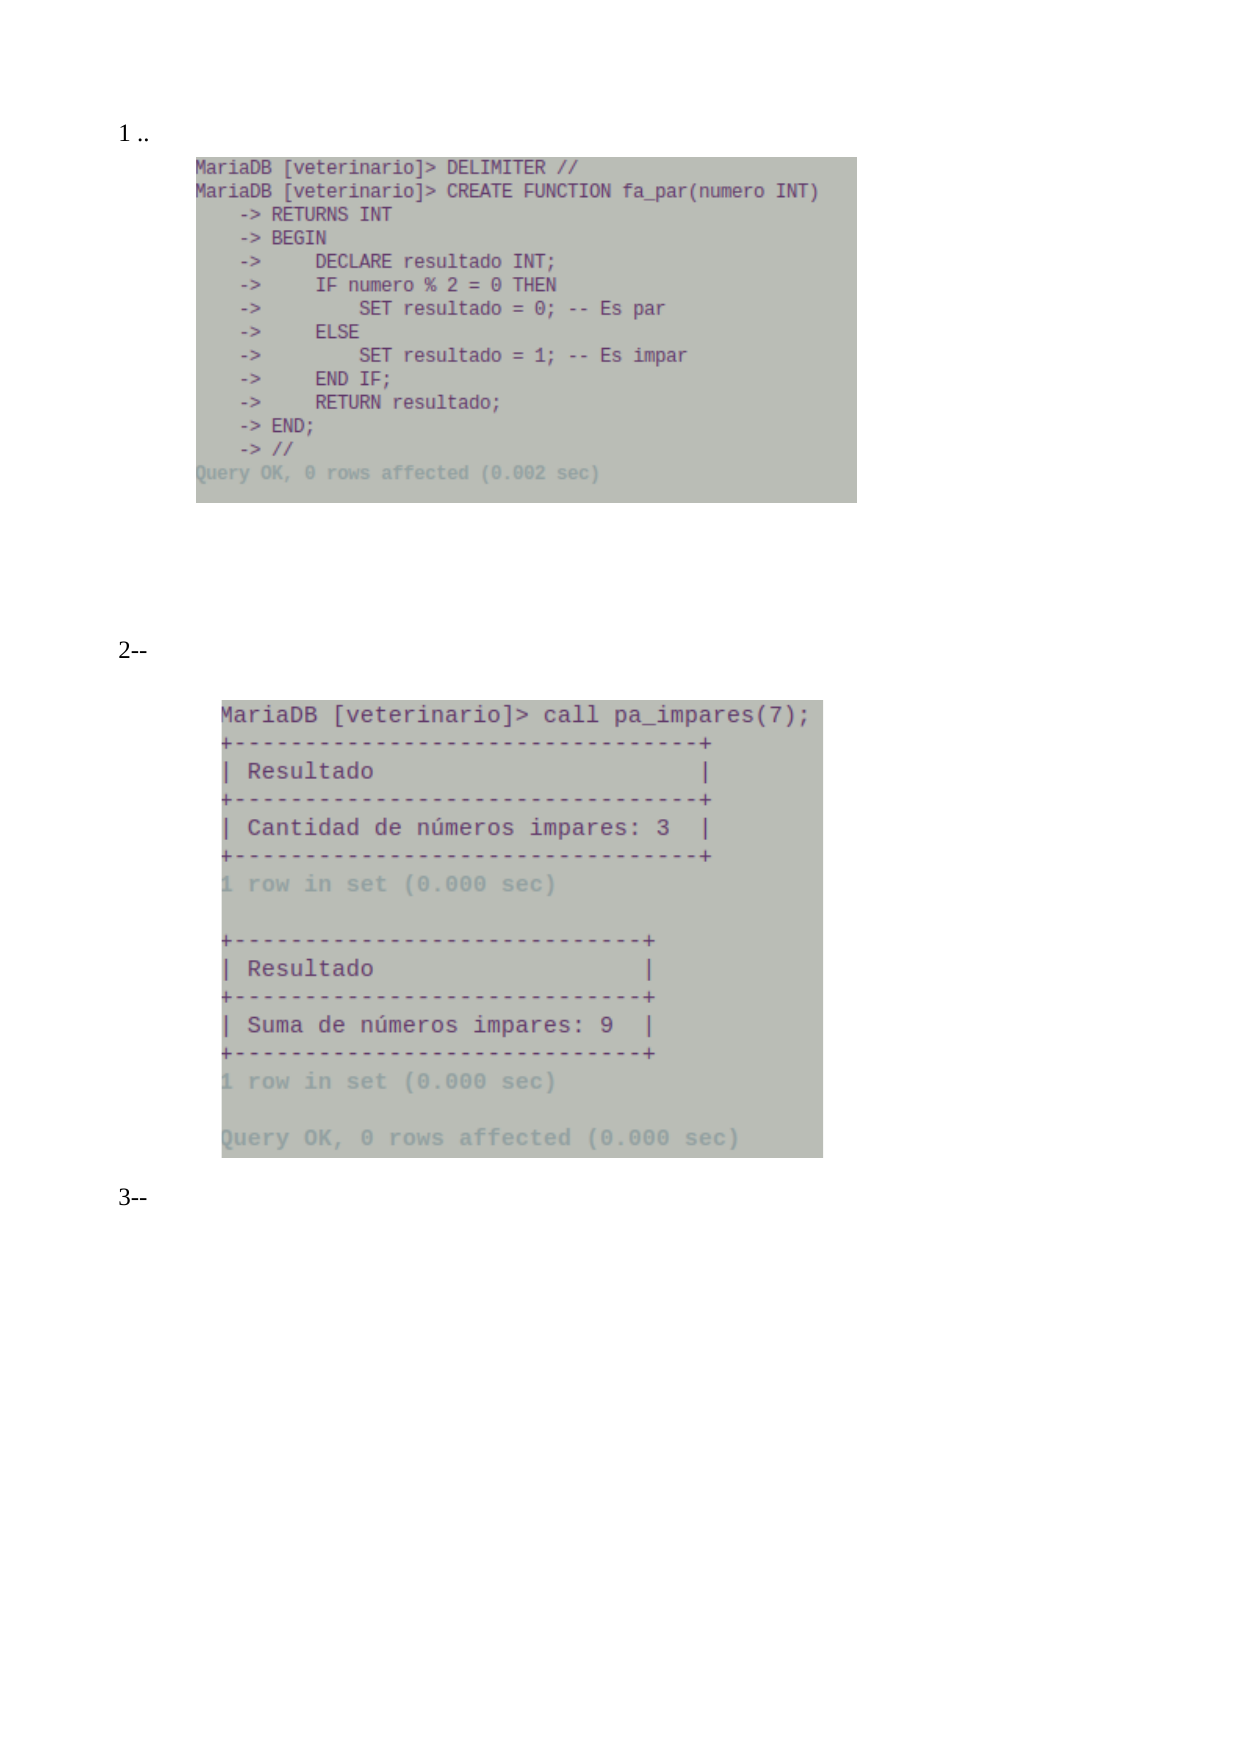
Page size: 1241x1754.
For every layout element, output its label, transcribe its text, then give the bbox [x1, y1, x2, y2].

picture [196, 157, 857, 503]
picture [221, 700, 824, 1158]
text 3-- [118, 1182, 1122, 1211]
text 2-- [118, 636, 1122, 664]
text 1 .. [118, 118, 1122, 147]
